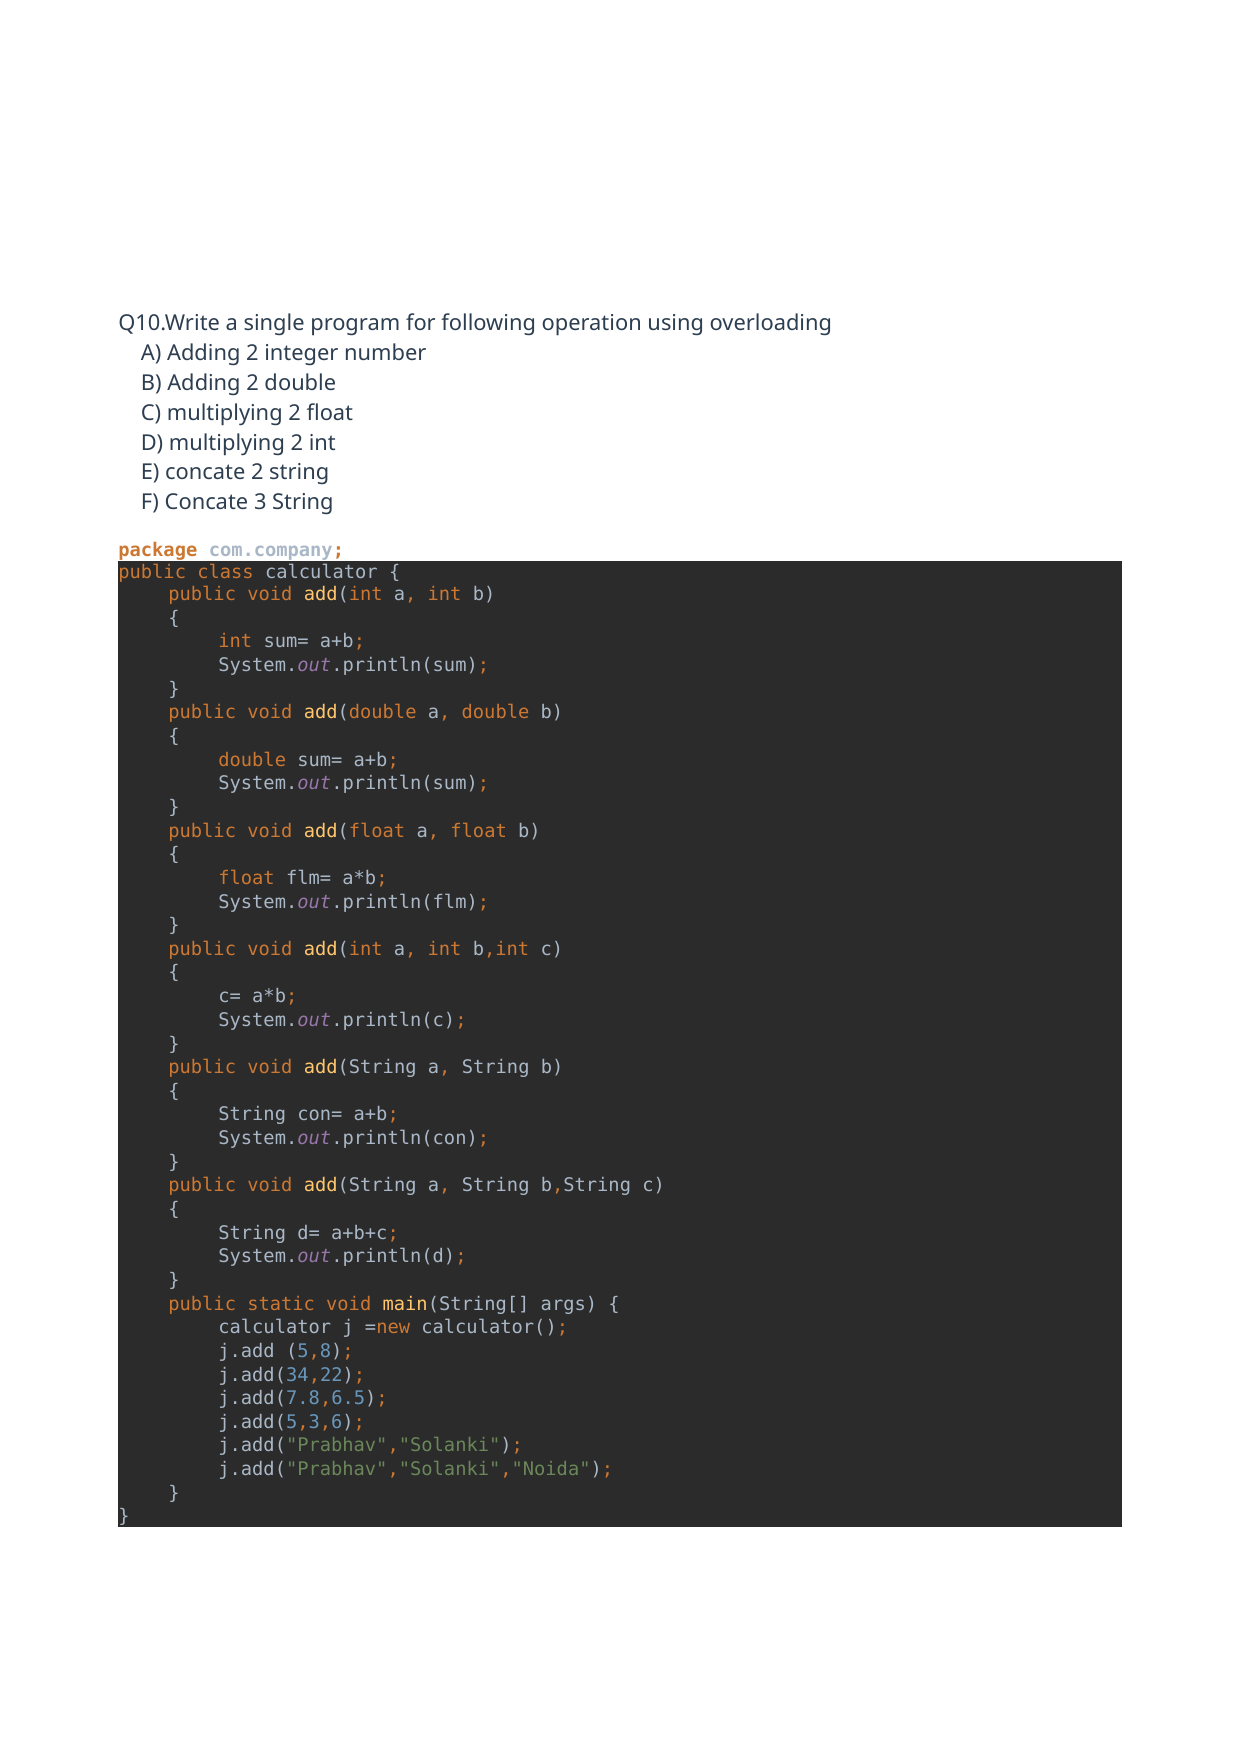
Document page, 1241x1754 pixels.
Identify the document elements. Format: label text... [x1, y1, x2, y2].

text j.add("Prabhav","Solanki","Noida"); [118, 1458, 1122, 1482]
text c= a*b; [118, 985, 1122, 1009]
text public static void main(String[] args) { [118, 1293, 1122, 1316]
text System.out.println(con); [118, 1127, 1122, 1151]
text System.out.println(d); [118, 1245, 1122, 1269]
text public void add(int a, int b,int c) [118, 938, 1122, 962]
text System.out.println(sum); [118, 772, 1122, 796]
text } [118, 1151, 1122, 1174]
text Q10.Write a single program for following operation using overloading A) Adding 2 integer number B) Adding 2 double C) multiplying 2 float D) multiplying 2 int E) concate 2 string F) Concate 3 String [118, 307, 1122, 516]
text } [118, 1505, 1122, 1527]
text public class calculator { [118, 561, 1122, 583]
text } [118, 1482, 1122, 1505]
text j.add(34,22); [118, 1363, 1122, 1387]
text String d= a+b+c; [118, 1222, 1122, 1245]
text j.add(7.8,6.5); [118, 1387, 1122, 1411]
text package com.company; [118, 539, 1122, 561]
text public void add(String a, String b,String c) [118, 1174, 1122, 1198]
text int sum= a+b; [118, 631, 1122, 654]
text System.out.println(sum); [118, 654, 1122, 678]
text System.out.println(flm); [118, 891, 1122, 914]
text float flm= a*b; [118, 867, 1122, 891]
text calculator j =new calculator(); [118, 1316, 1122, 1340]
text public void add(int a, int b) [118, 583, 1122, 607]
text String con= a+b; [118, 1103, 1122, 1127]
text { [118, 607, 1122, 631]
text j.add("Prabhav","Solanki"); [118, 1434, 1122, 1458]
text public void add(double a, double b) [118, 701, 1122, 725]
text { [118, 843, 1122, 867]
text } [118, 914, 1122, 938]
text public void add(float a, float b) [118, 820, 1122, 843]
text } [118, 1269, 1122, 1293]
text { [118, 725, 1122, 749]
text { [118, 962, 1122, 985]
text j.add (5,8); [118, 1340, 1122, 1363]
text System.out.println(c); [118, 1009, 1122, 1032]
text { [118, 1080, 1122, 1103]
text double sum= a+b; [118, 749, 1122, 772]
text } [118, 1032, 1122, 1056]
text } [118, 796, 1122, 820]
text { [118, 1198, 1122, 1222]
text public void add(String a, String b) [118, 1056, 1122, 1080]
text j.add(5,3,6); [118, 1411, 1122, 1434]
text } [118, 678, 1122, 701]
